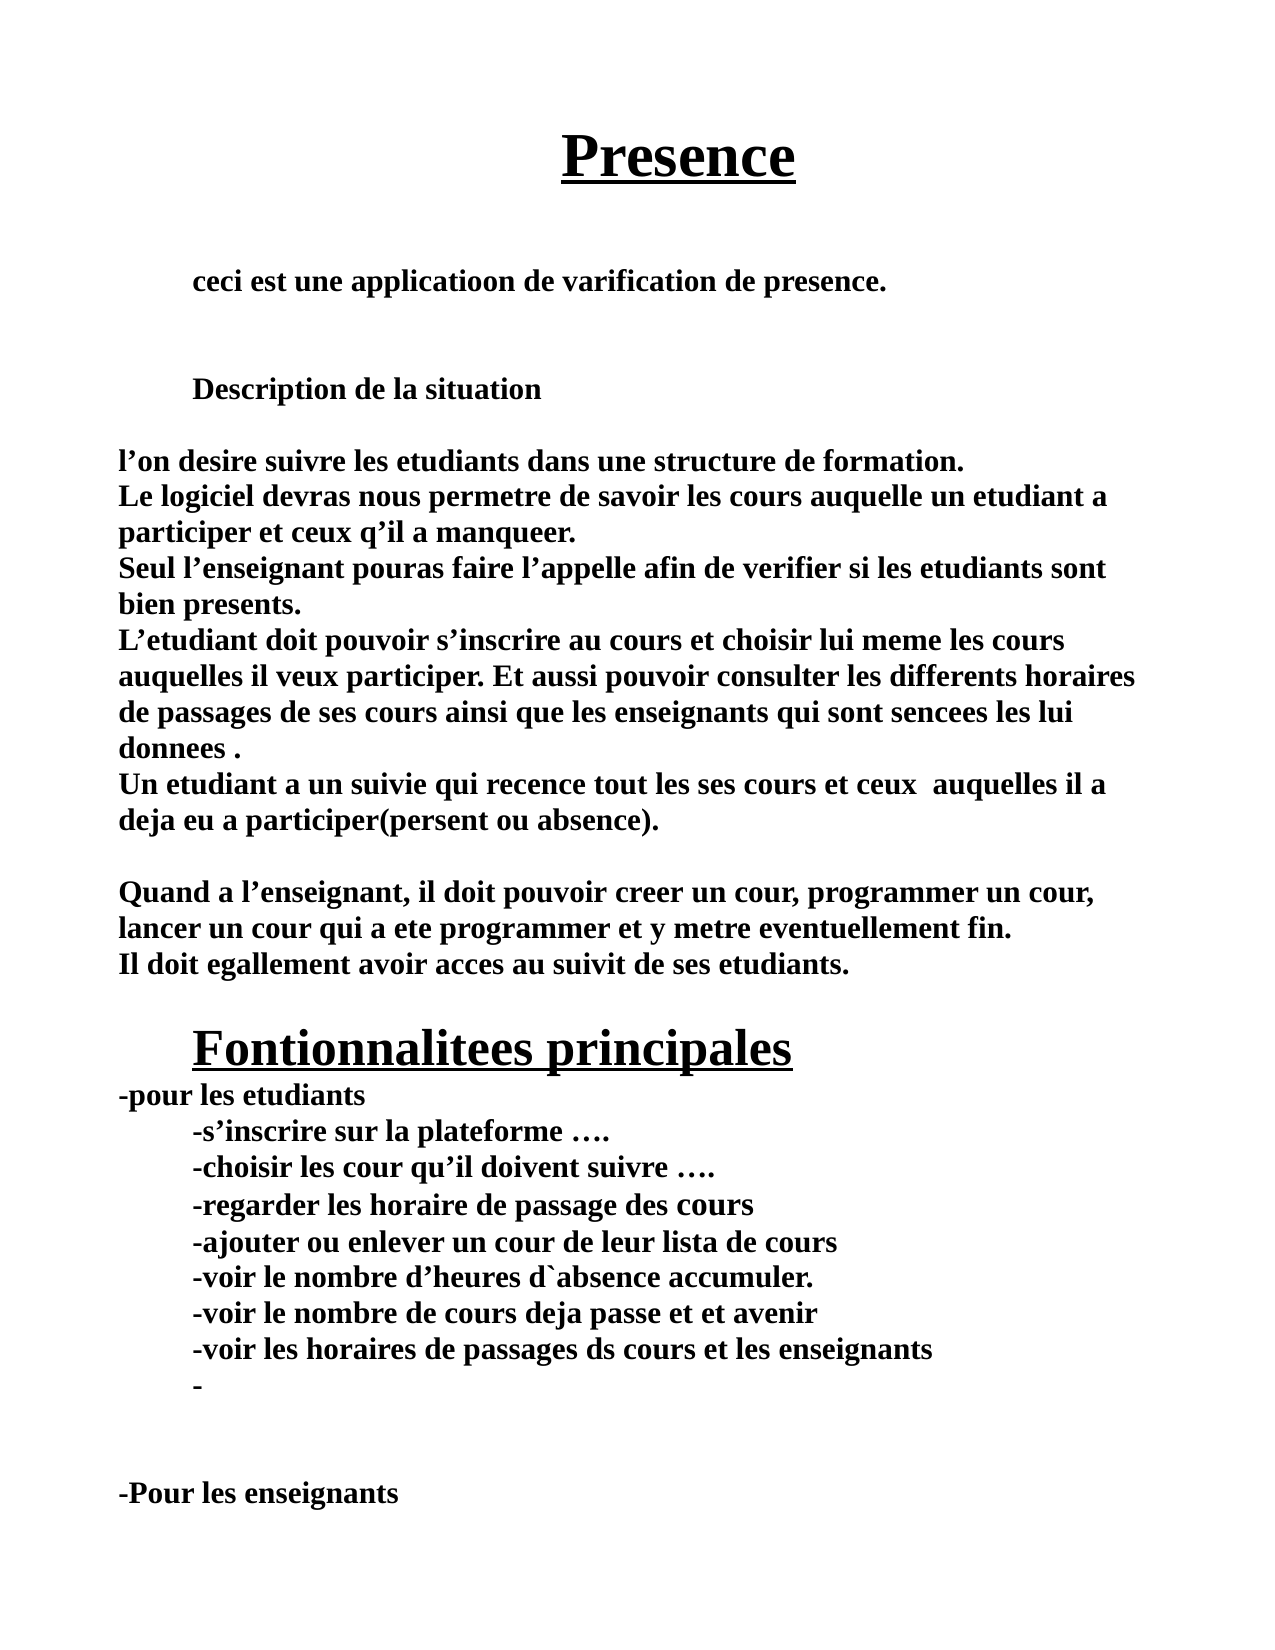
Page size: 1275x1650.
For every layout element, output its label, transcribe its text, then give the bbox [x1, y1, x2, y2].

text -Pour les enseignants [118, 1474, 1157, 1510]
text Presence [118, 118, 1157, 190]
text -voir les horaires de passages ds cours et les enseignants [118, 1331, 1157, 1367]
text -voir le nombre de cours deja passe et et avenir [118, 1295, 1157, 1331]
text l’on desire suivre les etudiants dans une structure de formation. [118, 442, 1157, 478]
text Description de la situation [118, 370, 1157, 406]
text Il doit egallement avoir acces au suivit de ses etudiants. [118, 945, 1157, 981]
text ceci est une applicatioon de varification de presence. [118, 262, 1157, 298]
text -voir le nombre d’heures d`absence accumuler. [118, 1259, 1157, 1295]
text L’etudiant doit pouvoir s’inscrire au cours et choisir lui meme les cours auquelles il veux participer. Et aussi pouvoir consulter les differents horaires de passages de ses cours ainsi que les enseignants qui sont sencees les lui donnees . [118, 621, 1157, 765]
text Seul l’enseignant pouras faire l’appelle afin de verifier si les etudiants sont bien presents. [118, 549, 1157, 621]
text Quand a l’enseignant, il doit pouvoir creer un cour, programmer un cour, lancer un cour qui a ete programmer et y metre eventuellement fin. [118, 873, 1157, 945]
text -s’inscrire sur la plateforme …. [118, 1113, 1157, 1148]
text -choisir les cour qu’il doivent suivre …. [118, 1148, 1157, 1184]
text Fontionnalitees principales [118, 1017, 1157, 1077]
text -regarder les horaire de passage des cours [118, 1184, 1157, 1223]
text -ajouter ou enlever un cour de leur lista de cours [118, 1223, 1157, 1259]
text Un etudiant a un suivie qui recence tout les ses cours et ceux auquelles il a deja eu a participer(persent ou absence). [118, 765, 1157, 837]
text -pour les etudiants [118, 1077, 1157, 1113]
text - [118, 1367, 1157, 1402]
text Le logiciel devras nous permetre de savoir les cours auquelle un etudiant a participer et ceux q’il a manqueer. [118, 478, 1157, 549]
